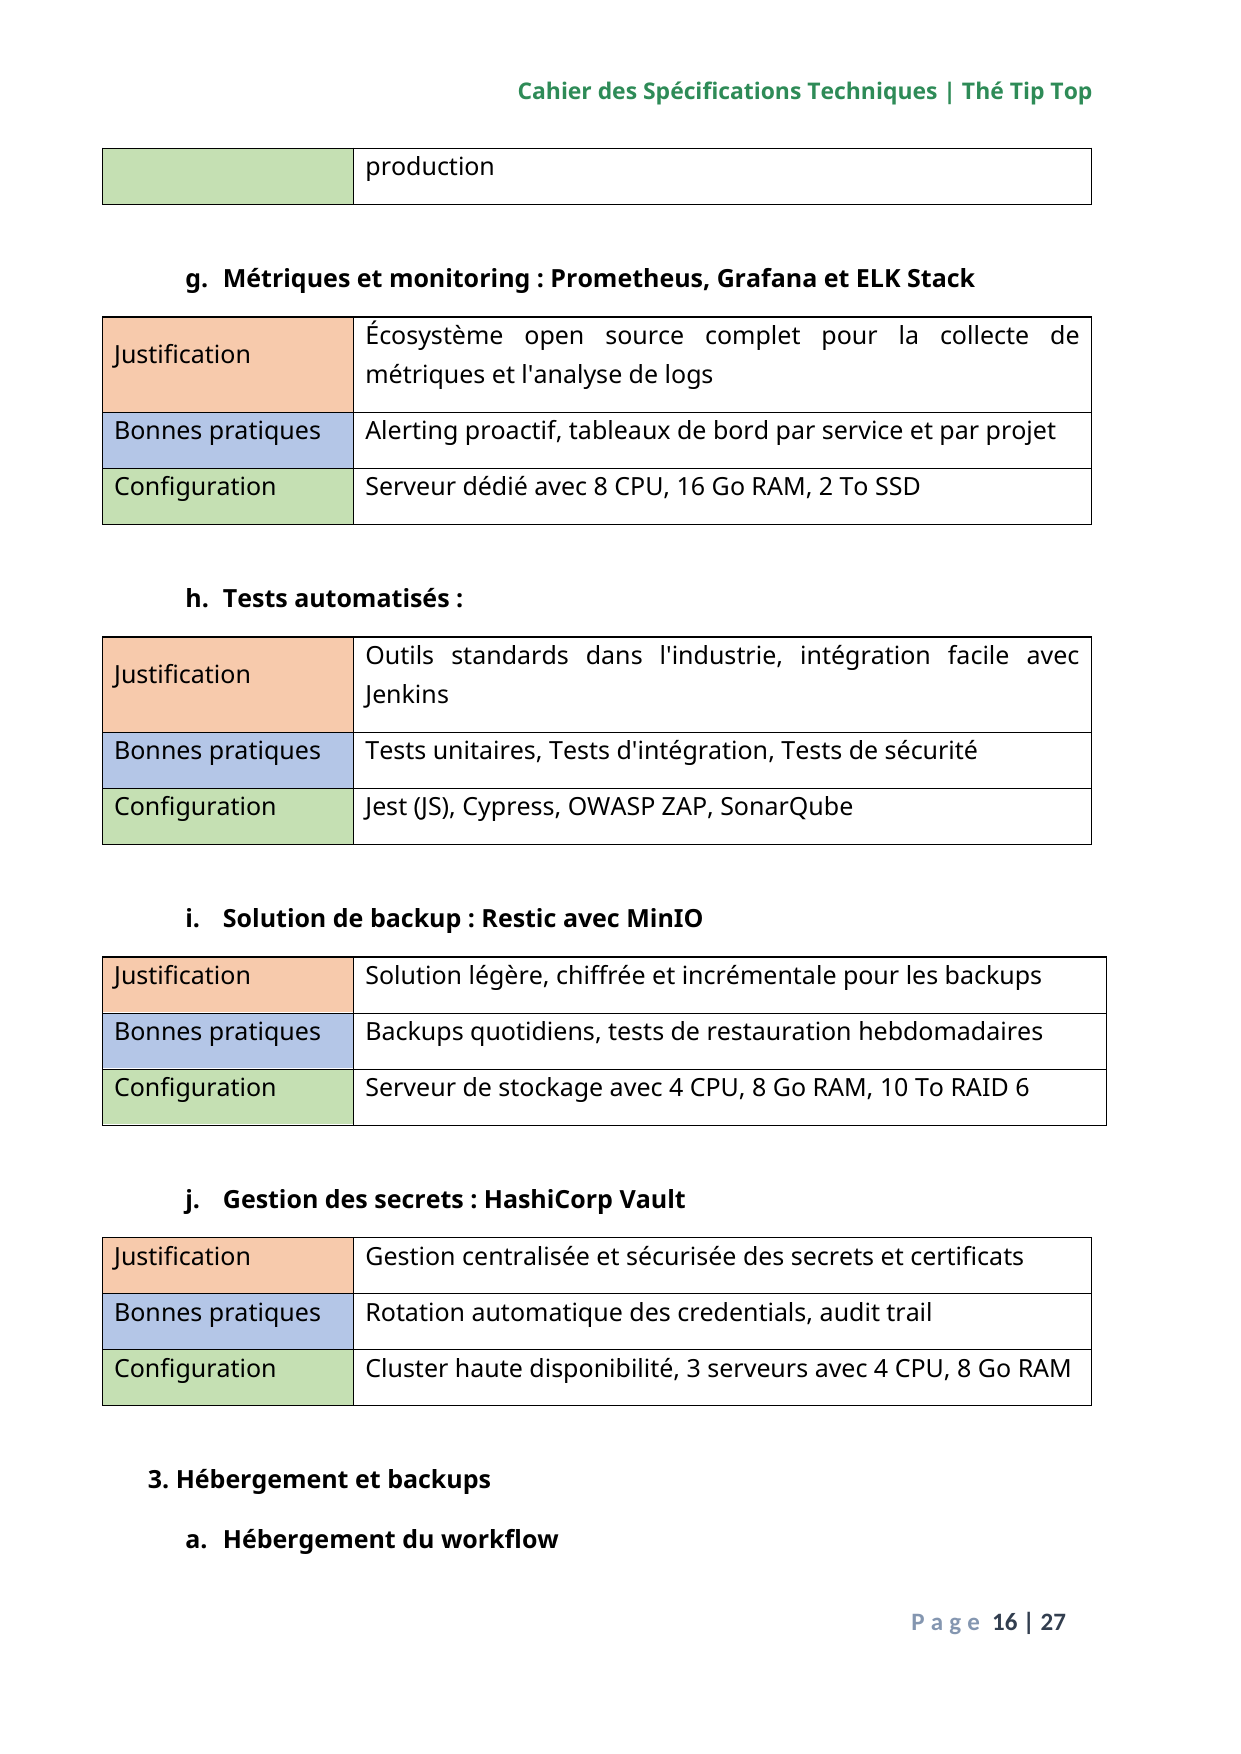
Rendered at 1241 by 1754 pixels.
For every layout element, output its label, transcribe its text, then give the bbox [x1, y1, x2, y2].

table_header Justification [103, 638, 353, 732]
table_cell Cluster haute disponibilité, 3 serveurs avec 4 CPU, 8 Go RAM [354, 1350, 1091, 1405]
table_cell Bonnes pratiques [103, 1294, 353, 1349]
table_cell Bonnes pratiques [103, 1014, 353, 1068]
table_header Outils standards dans l'industrie, intégration facile avec Jenkins [354, 638, 1091, 732]
list Métriques et monitoring : Prometheus, Grafana et ELK Stack [185, 261, 1093, 294]
table_cell [103, 149, 353, 204]
list Solution de backup : Restic avec MinIO [185, 901, 1093, 934]
table_header Justification [103, 318, 353, 412]
table_cell Configuration [103, 789, 353, 844]
table_cell Configuration [103, 469, 353, 524]
table_cell Bonnes pratiques [103, 413, 353, 468]
table_cell Jest (JS), Cypress, OWASP ZAP, SonarQube [354, 789, 1091, 844]
table_cell Alerting proactif, tableaux de bord par service et par projet [354, 413, 1091, 468]
table_header Justification [103, 1238, 353, 1293]
text 3. Hébergement et backups [148, 1462, 1093, 1496]
table_cell Serveur dédié avec 8 CPU, 16 Go RAM, 2 To SSD [354, 469, 1091, 524]
table_header Écosystème open source complet pour la collecte de métriques et l'analyse de logs [354, 318, 1091, 412]
list Hébergement du workflow [185, 1522, 1093, 1556]
table_cell production [354, 149, 1091, 204]
table_header Solution légère, chiffrée et incrémentale pour les backups [354, 958, 1106, 1012]
table_cell Backups quotidiens, tests de restauration hebdomadaires [354, 1014, 1106, 1068]
table_header Gestion centralisée et sécurisée des secrets et certificats [354, 1238, 1091, 1293]
list Gestion des secrets : HashiCorp Vault [185, 1181, 1093, 1215]
list Tests automatisés : [185, 581, 1093, 614]
table_cell Configuration [103, 1070, 353, 1124]
table_cell Bonnes pratiques [103, 733, 353, 788]
table_cell Serveur de stockage avec 4 CPU, 8 Go RAM, 10 To RAID 6 [354, 1070, 1106, 1124]
table_cell Tests unitaires, Tests d'intégration, Tests de sécurité [354, 733, 1091, 788]
table_header Justification [103, 958, 353, 1012]
table_cell Rotation automatique des credentials, audit trail [354, 1294, 1091, 1349]
table_cell Configuration [103, 1350, 353, 1405]
